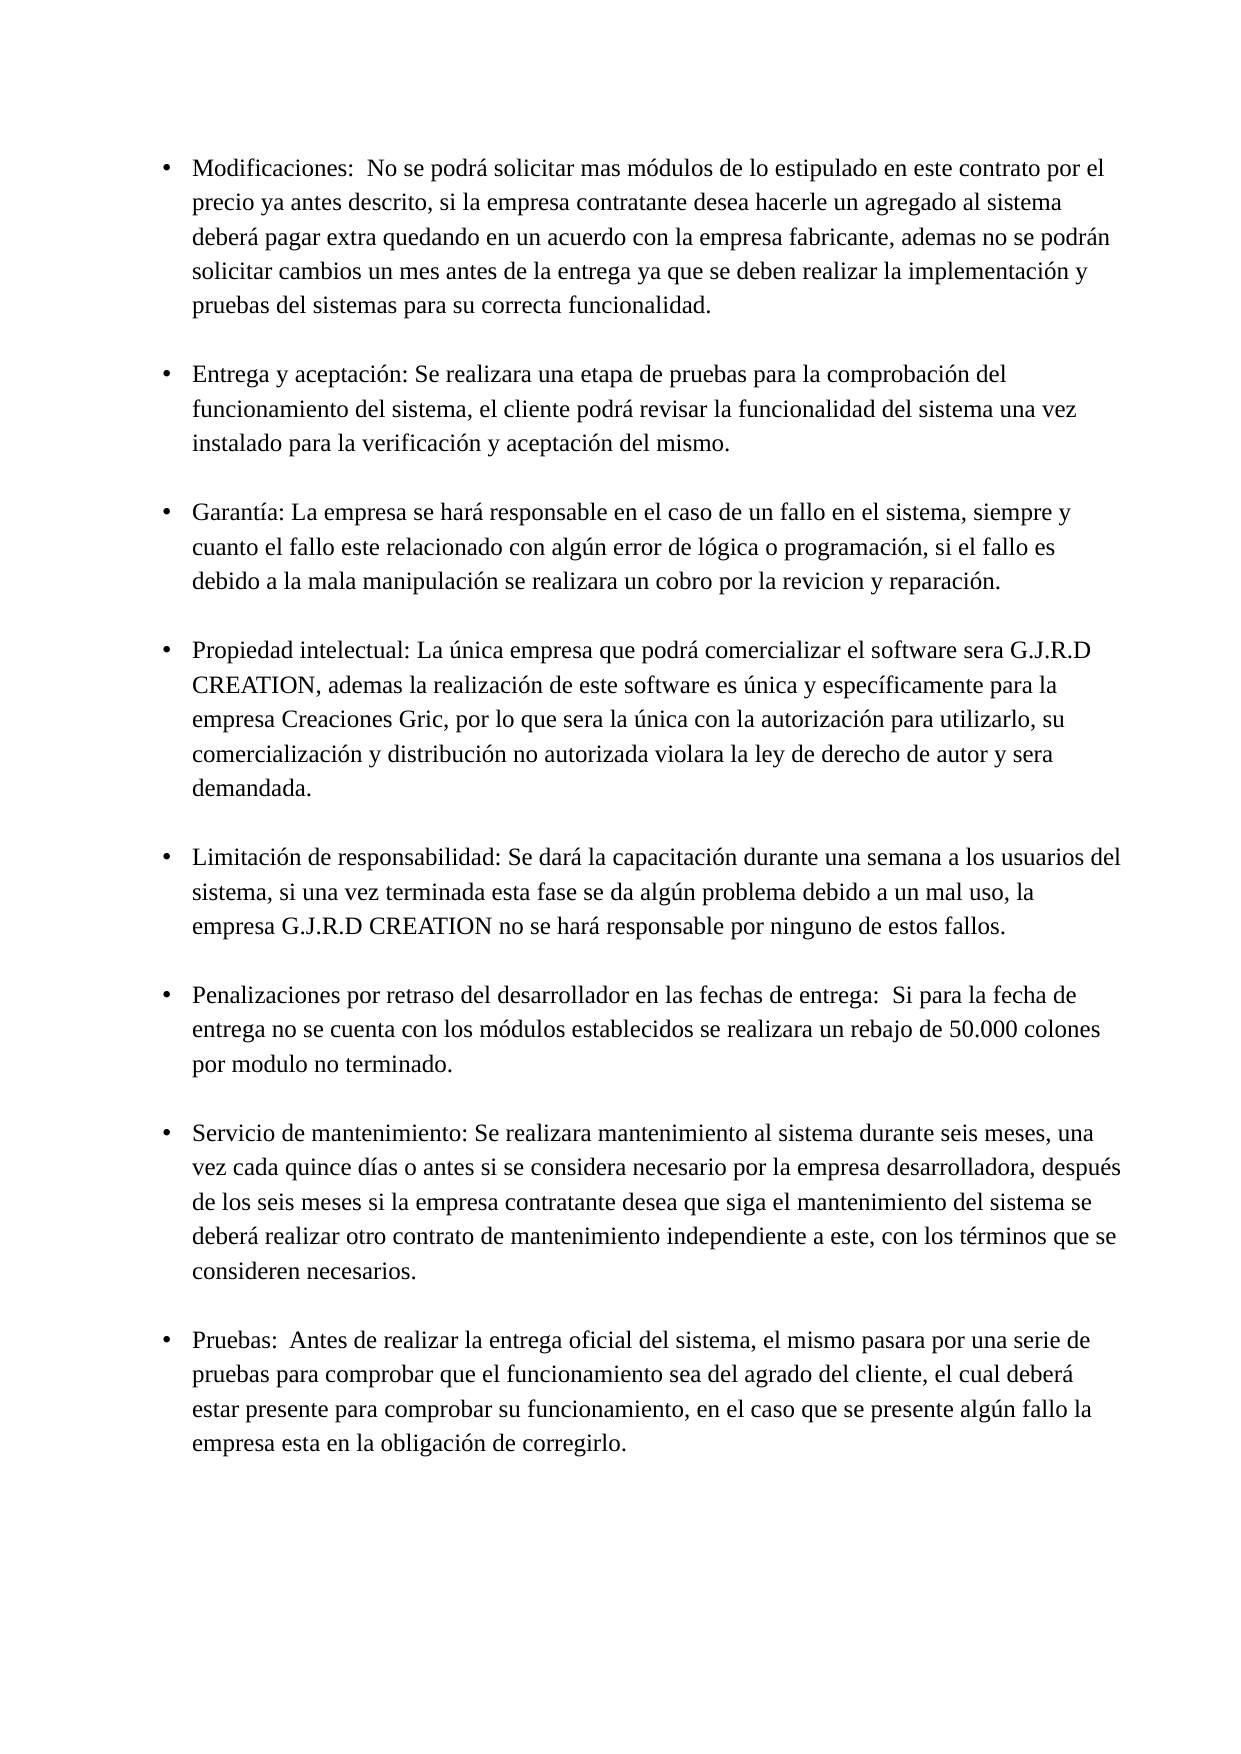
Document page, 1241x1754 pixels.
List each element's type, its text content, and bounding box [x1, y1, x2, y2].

list Servicio de mantenimiento: Se realizara mantenimiento al sistema durante seis meses, una vez cada quince días o antes si se considera necesario por la empresa desarrolladora, después de los seis meses si la empresa contratante desea que siga el mantenimiento del sistema se deberá realizar otro contrato de mantenimiento independiente a este, con los términos que se consideren necesarios. [162, 1118, 1122, 1285]
list Penalizaciones por retraso del desarrollador en las fechas de entrega: Si para la fecha de entrega no se cuenta con los módulos establecidos se realizara un rebajo de 50.000 colones por modulo no terminado. [162, 980, 1122, 1078]
list Garantía: La empresa se hará responsable en el caso de un fallo en el sistema, siempre y cuanto el fallo este relacionado con algún error de lógica o programación, si el fallo es debido a la mala manipulación se realizara un cobro por la revicion y reparación. [162, 497, 1122, 595]
list Propiedad intelectual: La única empresa que podrá comercializar el software sera G.J.R.D CREATION, ademas la realización de este software es única y específicamente para la empresa Creaciones Gric, por lo que sera la única con la autorización para utilizarlo, su comercialización y distribución no autorizada violara la ley de derecho de autor y sera demandada. [162, 635, 1122, 802]
list Limitación de responsabilidad: Se dará la capacitación durante una semana a los usuarios del sistema, si una vez terminada esta fase se da algún problema debido a un mal uso, la empresa G.J.R.D CREATION no se hará responsable por ninguno de estos fallos. [162, 842, 1122, 940]
list Entrega y aceptación: Se realizara una etapa de pruebas para la comprobación del funcionamiento del sistema, el cliente podrá revisar la funcionalidad del sistema una vez instalado para la verificación y aceptación del mismo. [162, 359, 1122, 457]
list Pruebas: Antes de realizar la entrega oficial del sistema, el mismo pasara por una serie de pruebas para comprobar que el funcionamiento sea del agrado del cliente, el cual deberá estar presente para comprobar su funcionamiento, en el caso que se presente algún fallo la empresa esta en la obligación de corregirlo. [162, 1325, 1122, 1457]
list Modificaciones: No se podrá solicitar mas módulos de lo estipulado en este contrato por el precio ya antes descrito, si la empresa contratante desea hacerle un agregado al sistema deberá pagar extra quedando en un acuerdo con la empresa fabricante, ademas no se podrán solicitar cambios un mes antes de la entrega ya que se deben realizar la implementación y pruebas del sistemas para su correcta funcionalidad. [162, 153, 1122, 319]
